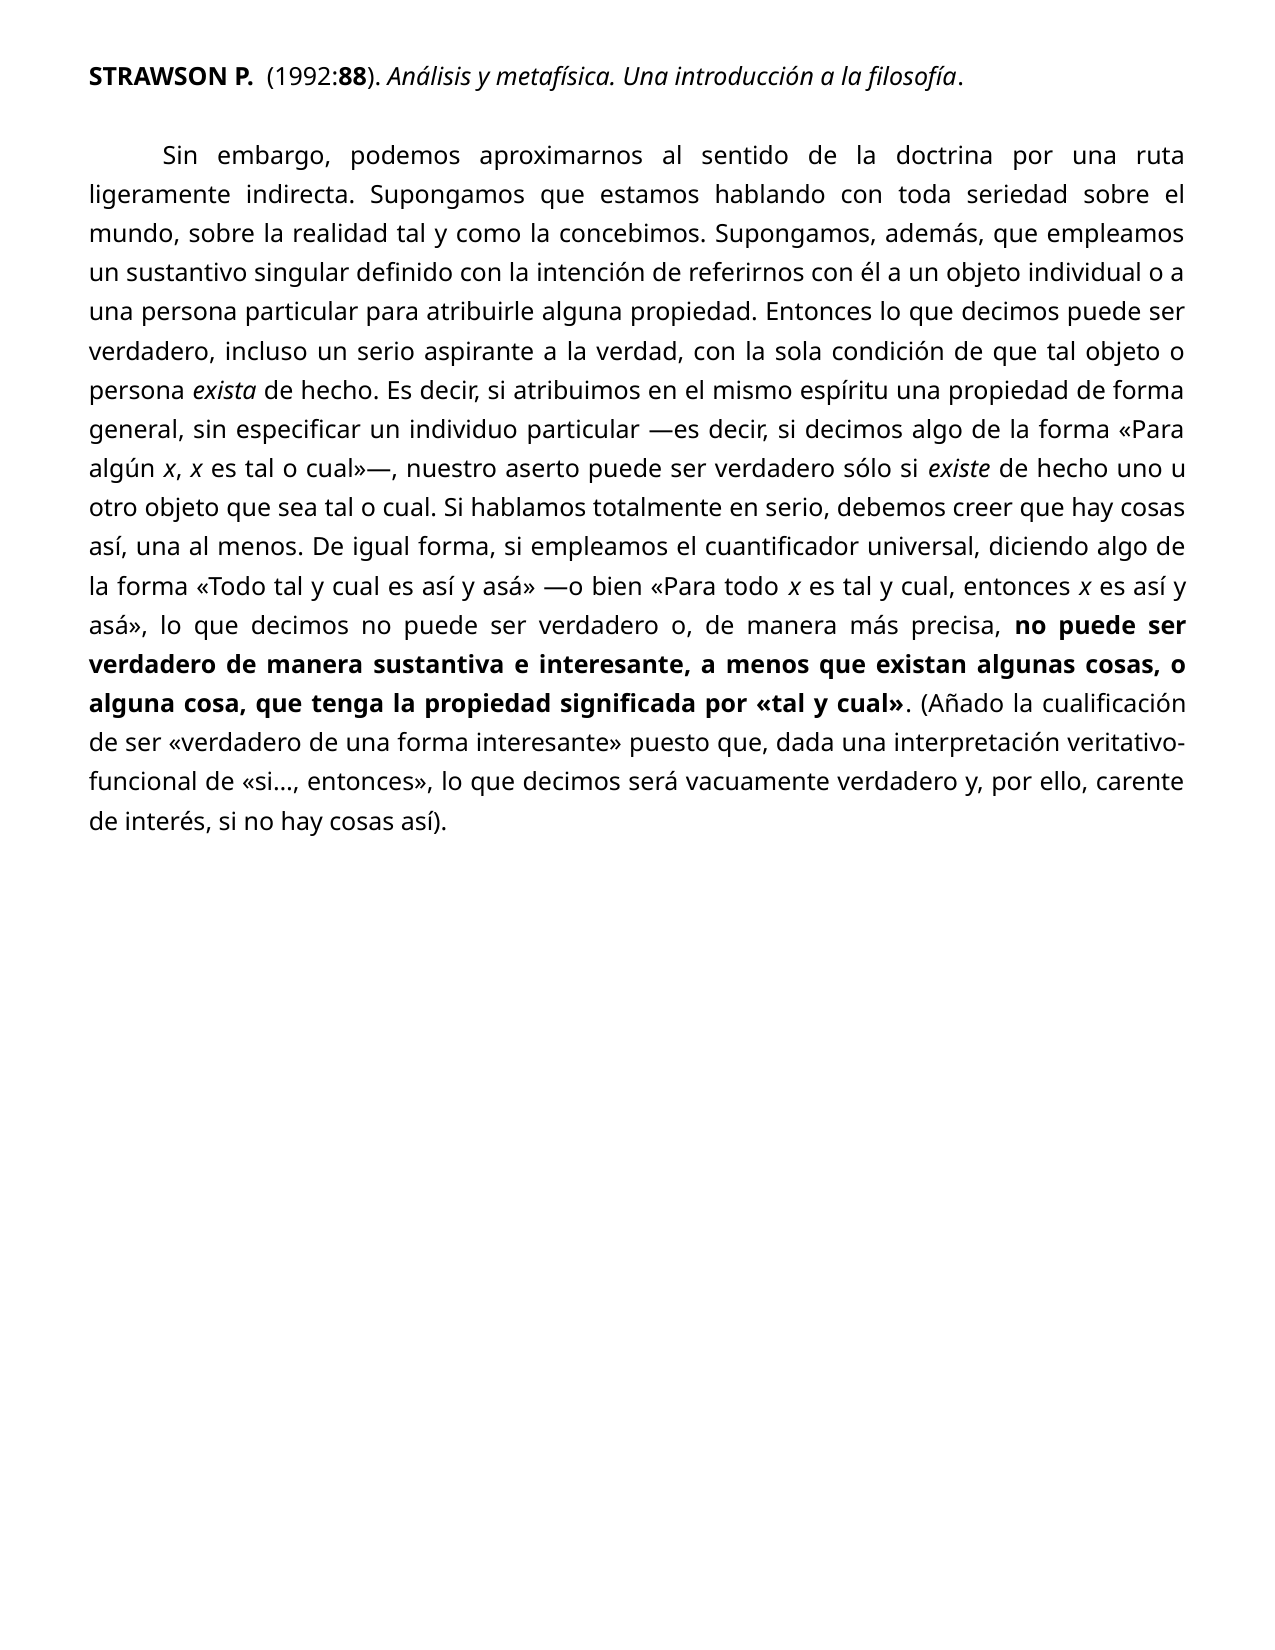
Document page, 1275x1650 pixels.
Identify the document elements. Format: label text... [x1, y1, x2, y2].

text Sin embargo, podemos aproximarnos al sentido de la doctrina por una ruta ligeramente indirecta. Supongamos que estamos hablando con toda seriedad sobre el mundo, sobre la realidad tal y como la concebimos. Supongamos, además, que empleamos un sustantivo singular definido con la intención de referirnos con él a un objeto individual o a una persona particular para atribuirle alguna propiedad. Entonces lo que decimos puede ser verdadero, incluso un serio aspirante a la verdad, con la sola condición de que tal objeto o persona exista de hecho. Es decir, si atribuimos en el mismo espíritu una propiedad de forma general, sin especificar un individuo particular —es decir, si decimos algo de la forma «Para algún x, x es tal o cual»—, nuestro aserto puede ser verdadero sólo si existe de hecho uno u otro objeto que sea tal o cual. Si hablamos totalmente en serio, debemos creer que hay cosas así, una al menos. De igual forma, si empleamos el cuantificador universal, diciendo algo de la forma «Todo tal y cual es así y asá» —o bien «Para todo x es tal y cual, entonces x es así y asá», lo que decimos no puede ser verdadero o, de manera más precisa, no puede ser verdadero de manera sustantiva e interesante, a menos que existan algunas cosas, o alguna cosa, que tenga la propiedad significada por «tal y cual». (Añado la cualificación de ser «verdadero de una forma interesante» puesto que, dada una interpretación veritativo-funcional de «si…, entonces», lo que decimos será vacuamente verdadero y, por ello, carente de interés, si no hay cosas así). [88, 137, 1186, 837]
text STRAWSON P. (1992:88). Análisis y metafísica. Una introducción a la filosofía. [88, 59, 1186, 93]
